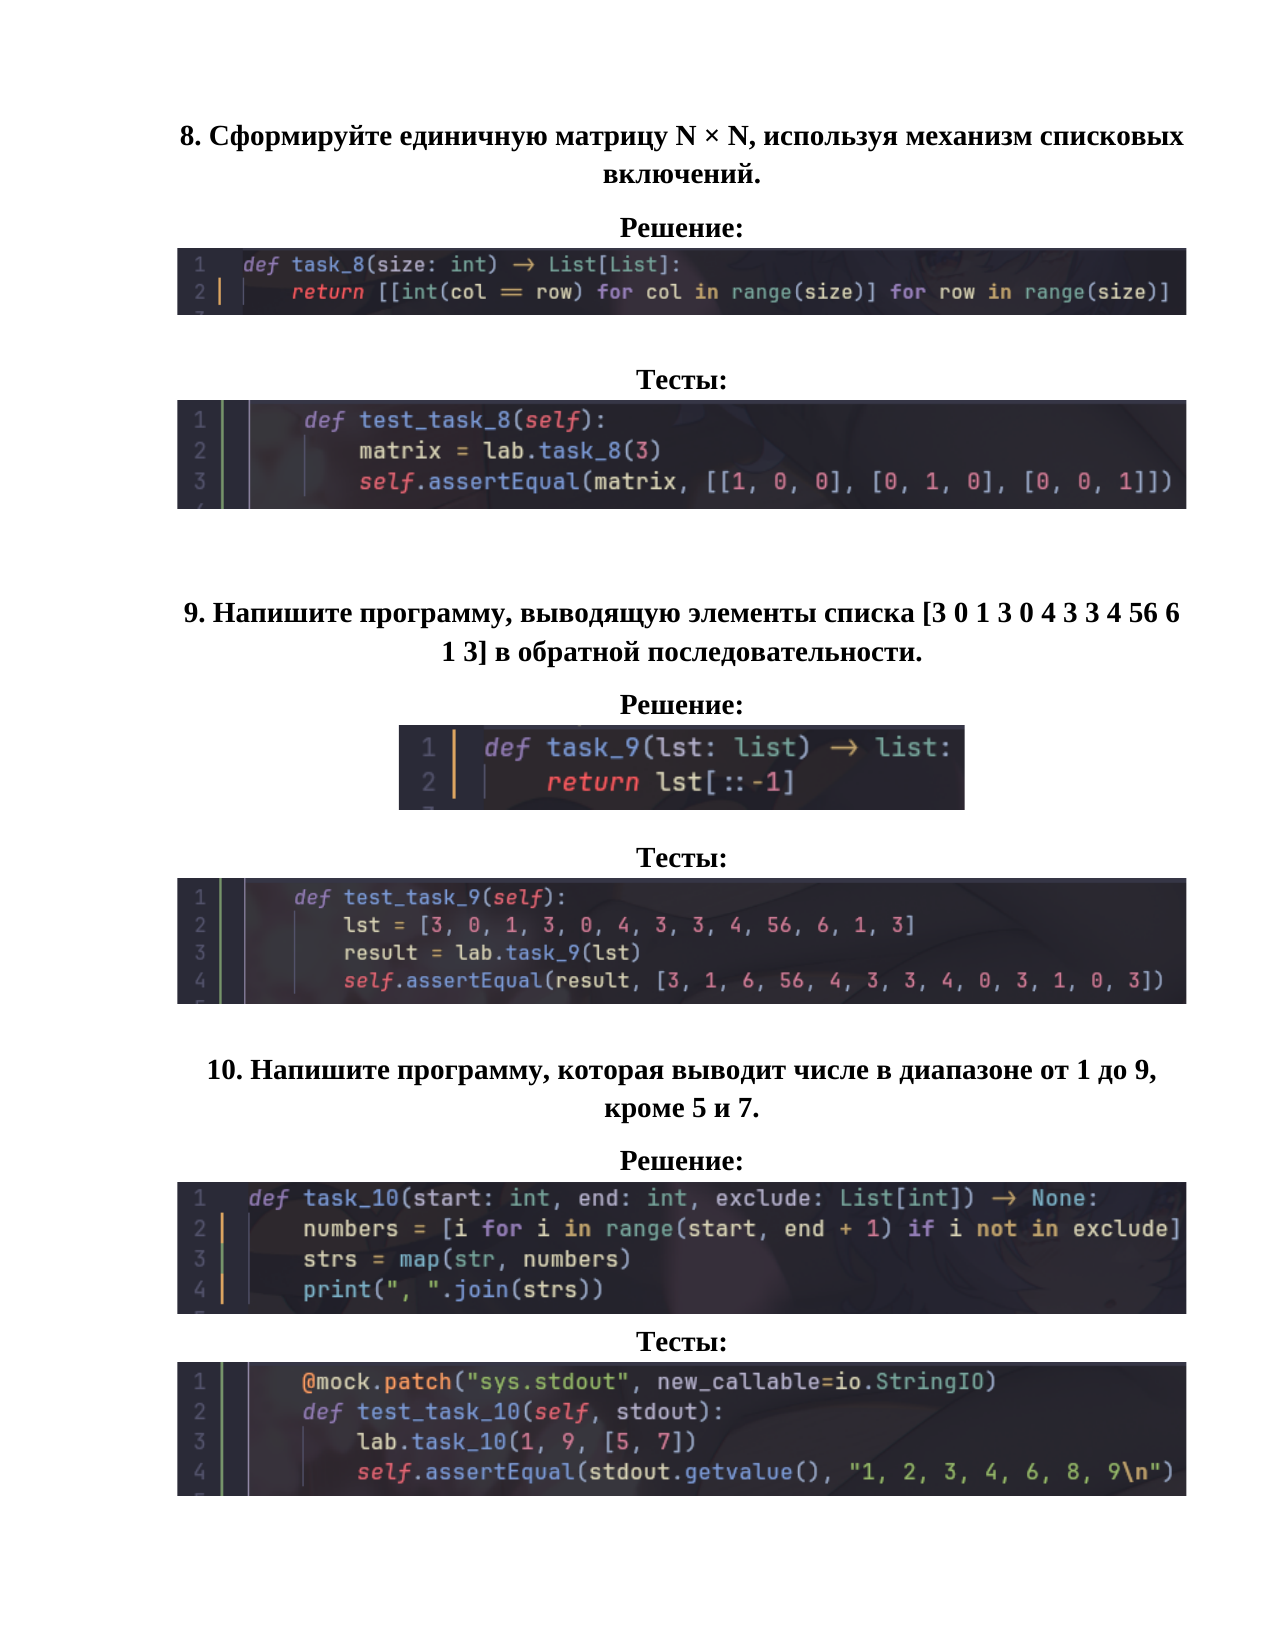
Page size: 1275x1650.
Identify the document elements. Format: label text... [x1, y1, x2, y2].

text Решение: [177, 1143, 1186, 1177]
text Тесты: [177, 840, 1186, 874]
picture [177, 400, 1187, 509]
text Решение: [177, 210, 1186, 243]
picture [177, 1182, 1187, 1314]
text Тесты: [177, 1314, 1186, 1357]
text 9. Напишите программу, выводящую элементы списка [3 0 1 3 0 4 3 3 4 56 6 1 3] в обратной последовательности. [177, 595, 1186, 667]
picture [177, 1362, 1187, 1496]
picture [177, 878, 1187, 1004]
text Тесты: [177, 362, 1186, 396]
picture [398, 725, 965, 810]
text 10. Напишите программу, которая выводит числе в диапазоне от 1 до 9, кроме 5 и 7. [177, 1052, 1186, 1124]
text Решение: [177, 687, 1186, 720]
text 8. Сформируйте единичную матрицу N × N, используя механизм списковых включений. [177, 118, 1186, 190]
picture [177, 248, 1187, 315]
